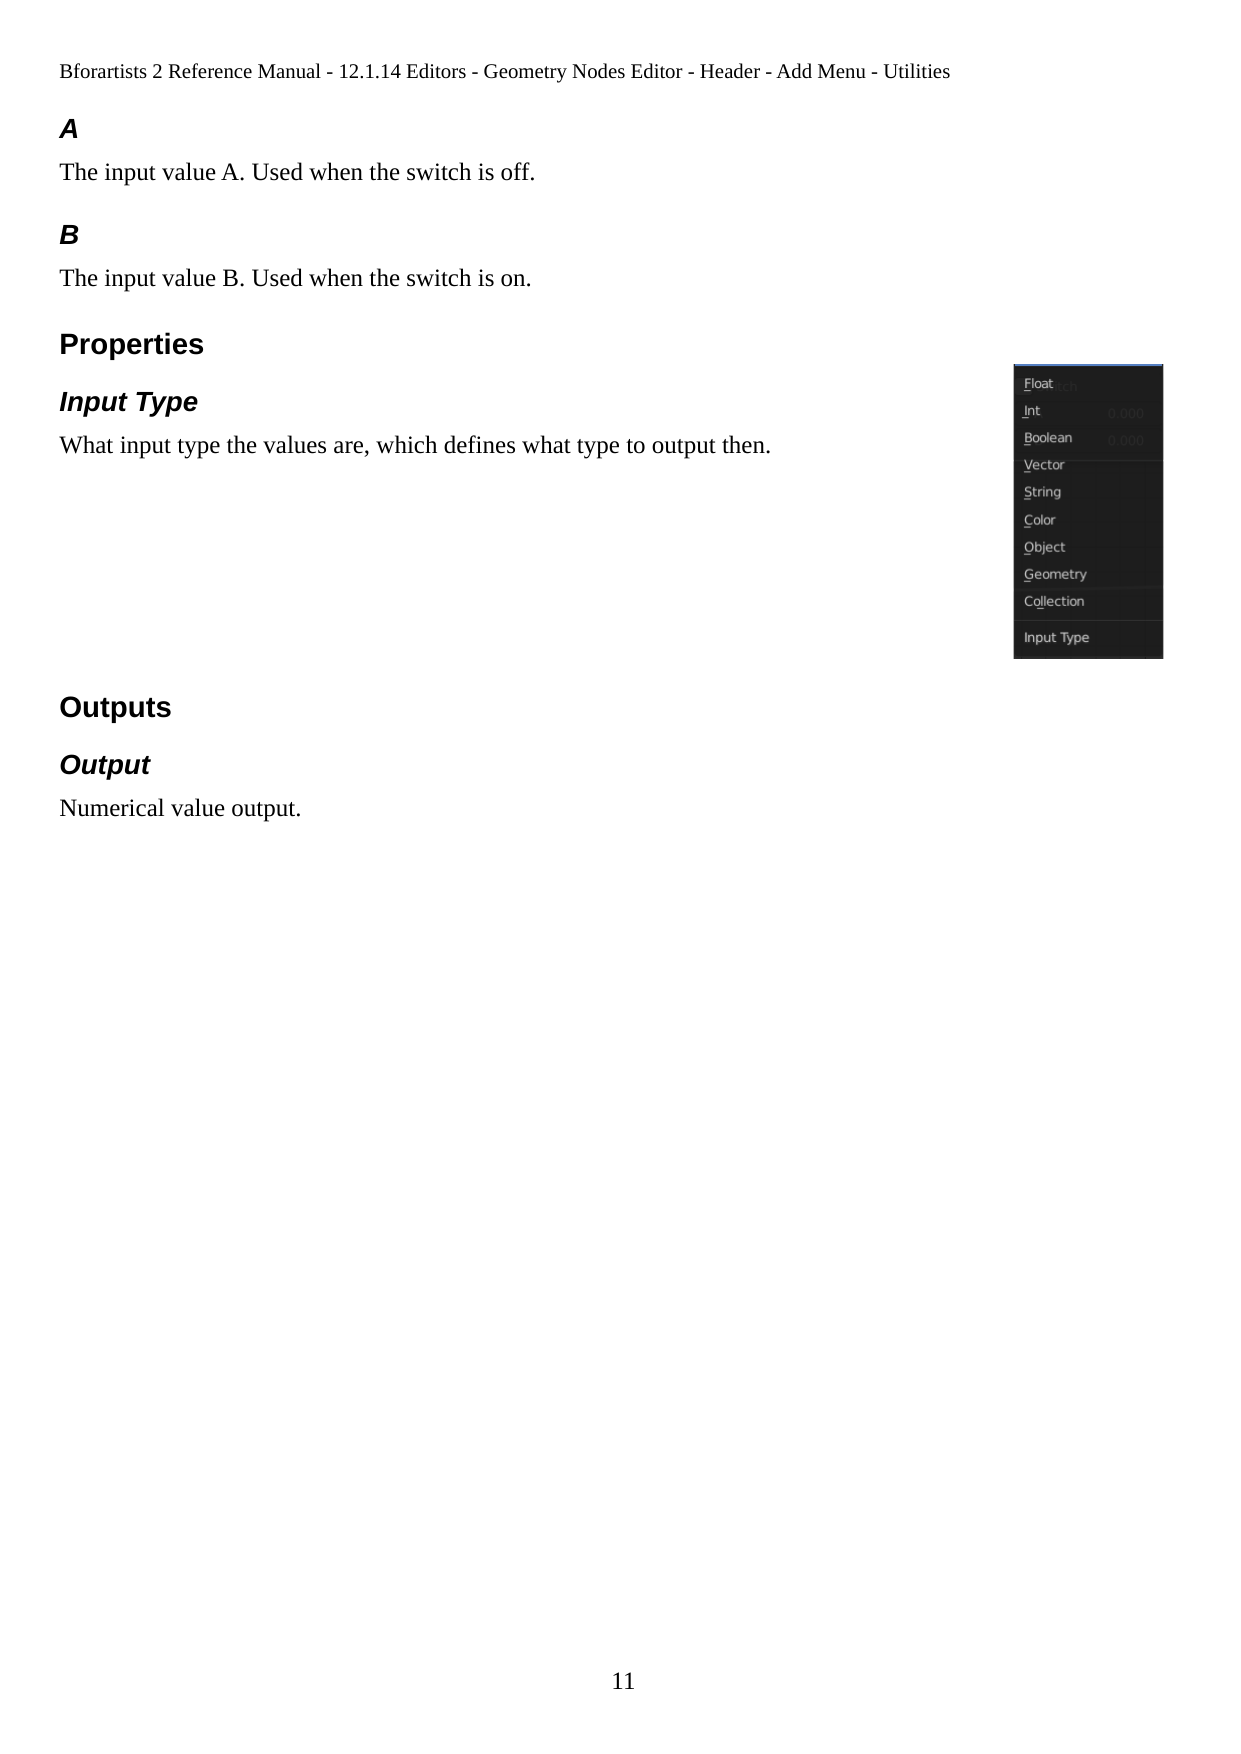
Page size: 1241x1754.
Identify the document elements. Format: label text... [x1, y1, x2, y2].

subtitle B [59, 218, 1181, 250]
subtitle Outputs [59, 689, 1181, 723]
text The input value B. Used when the switch is on. [59, 263, 1181, 292]
subtitle A [59, 113, 1181, 144]
subtitle [1164, 385, 1181, 417]
subtitle Properties [59, 327, 1181, 360]
picture [1013, 364, 1164, 659]
text Numerical value output. [59, 793, 1181, 821]
subtitle Output [59, 748, 1181, 780]
text What input type the values are, which defines what type to output then. [59, 430, 1013, 458]
text The input value A. Used when the switch is off. [59, 157, 1181, 186]
subtitle Input Type [59, 385, 1013, 417]
